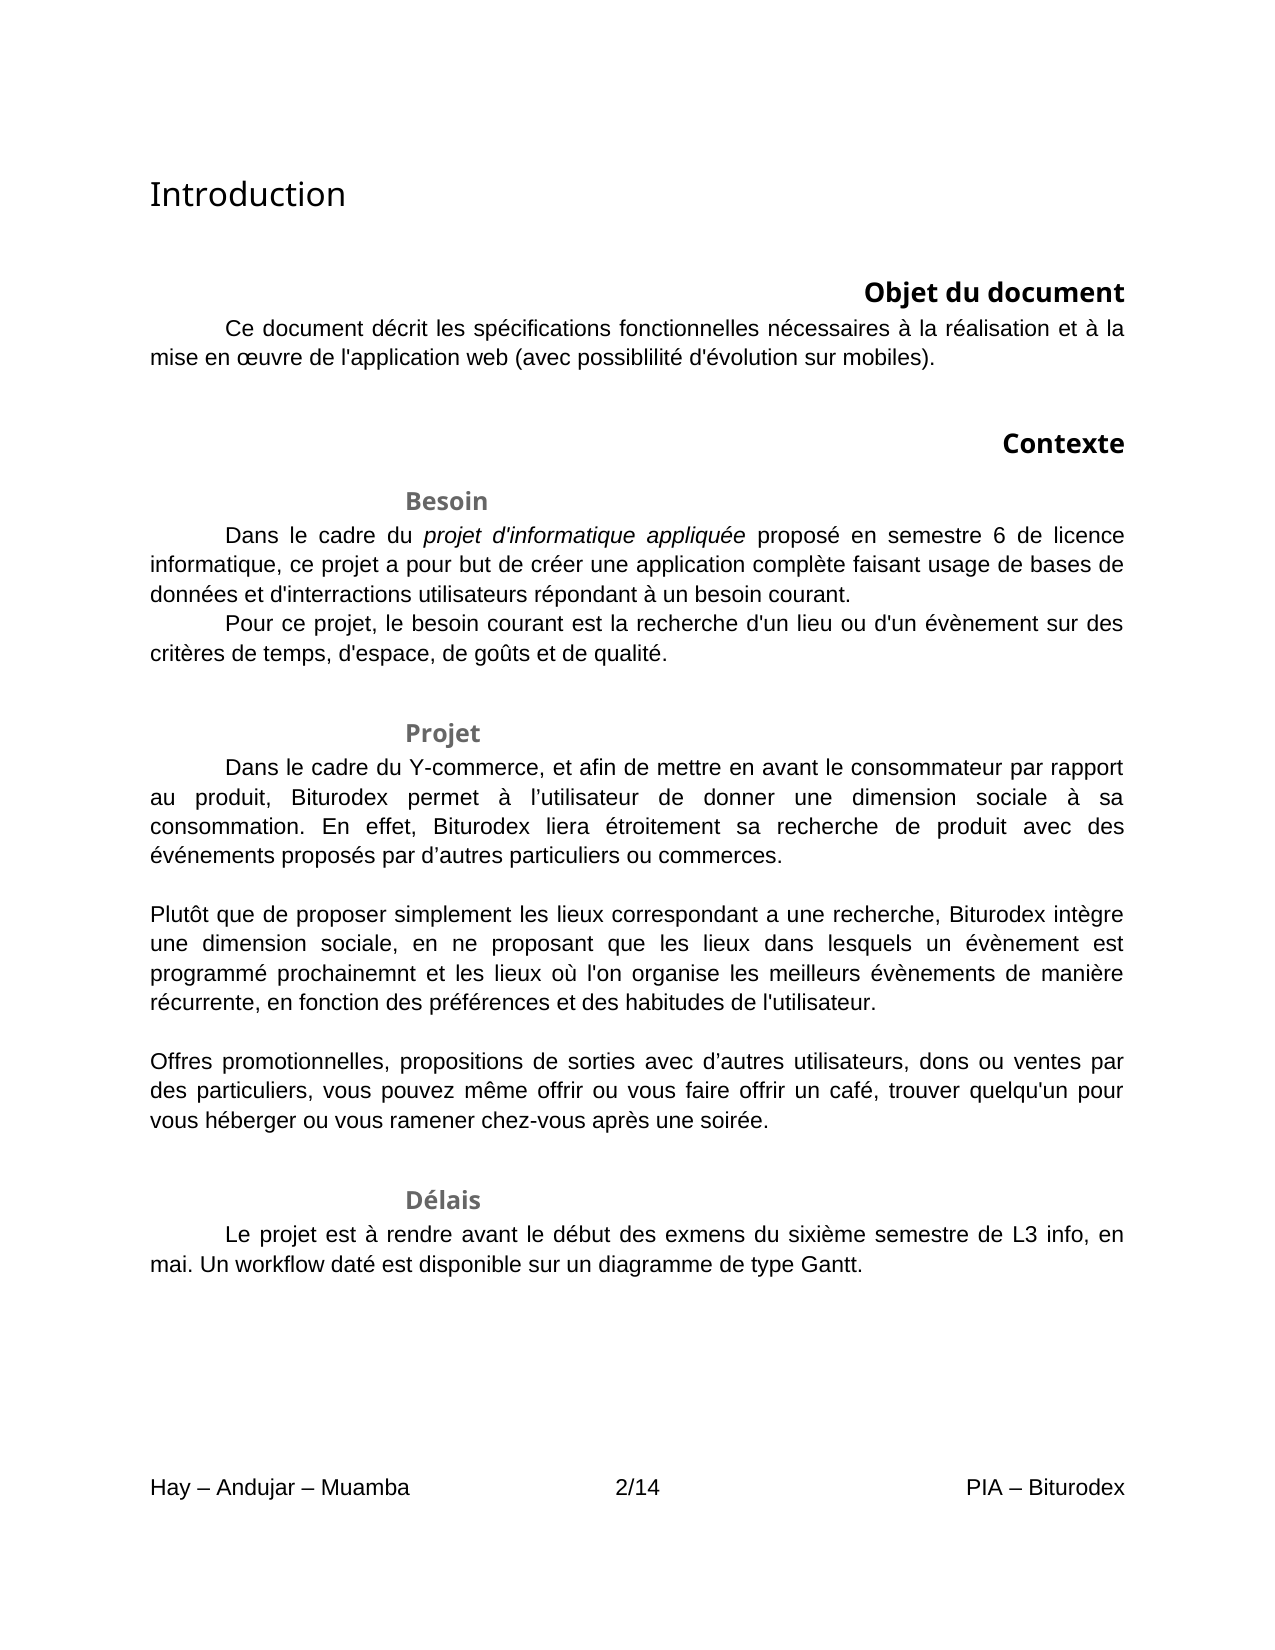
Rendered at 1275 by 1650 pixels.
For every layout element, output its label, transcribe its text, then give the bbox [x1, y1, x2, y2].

text Le projet est à rendre avant le début des exmens du sixième semestre de L3 info, en mai. Un workflow daté est disponible sur un diagramme de type Gantt. [150, 1222, 1125, 1277]
text Ce document décrit les spécifications fonctionnelles nécessaires à la réalisation et à la mise en œuvre de l'application web (avec possiblilité d'évolution sur mobiles). [150, 316, 1125, 371]
subtitle Projet [150, 716, 1125, 750]
text Offres promotionnelles, propositions de sorties avec d’autres utilisateurs, dons ou ventes par des particuliers, vous pouvez même offrir ou vous faire offrir un café, trouver quelqu'un pour vous héberger ou vous ramener chez-vous après une soirée. [150, 1049, 1125, 1133]
subtitle Objet du document [150, 273, 1125, 310]
subtitle Contexte [150, 424, 1125, 461]
text Dans le cadre du Y-commerce, et afin de mettre en avant le consommateur par rapport au produit, Biturodex permet à l’utilisateur de donner une dimension sociale à sa consommation. En effet, Biturodex liera étroitement sa recherche de produit avec des événements proposés par d’autres particuliers ou commerces. [150, 755, 1125, 869]
text Plutôt que de proposer simplement les lieux correspondant a une recherche, Biturodex intègre une dimension sociale, en ne proposant que les lieux dans lesquels un évènement est programmé prochainemnt et les lieux où l'on organise les meilleurs évènements de manière récurrente, en fonction des préférences et des habitudes de l'utilisateur. [150, 902, 1125, 1016]
subtitle Délais [150, 1183, 1125, 1217]
text Dans le cadre du projet d'informatique appliquée proposé en semestre 6 de licence informatique, ce projet a pour but de créer une application complète faisant usage de bases de données et d'interractions utilisateurs répondant à un besoin courant. [150, 523, 1125, 607]
subtitle Besoin [150, 484, 1125, 518]
text Pour ce projet, le besoin courant est la recherche d'un lieu ou d'un évènement sur des critères de temps, d'espace, de goûts et de qualité. [150, 611, 1125, 666]
subtitle Introduction [150, 171, 1125, 216]
